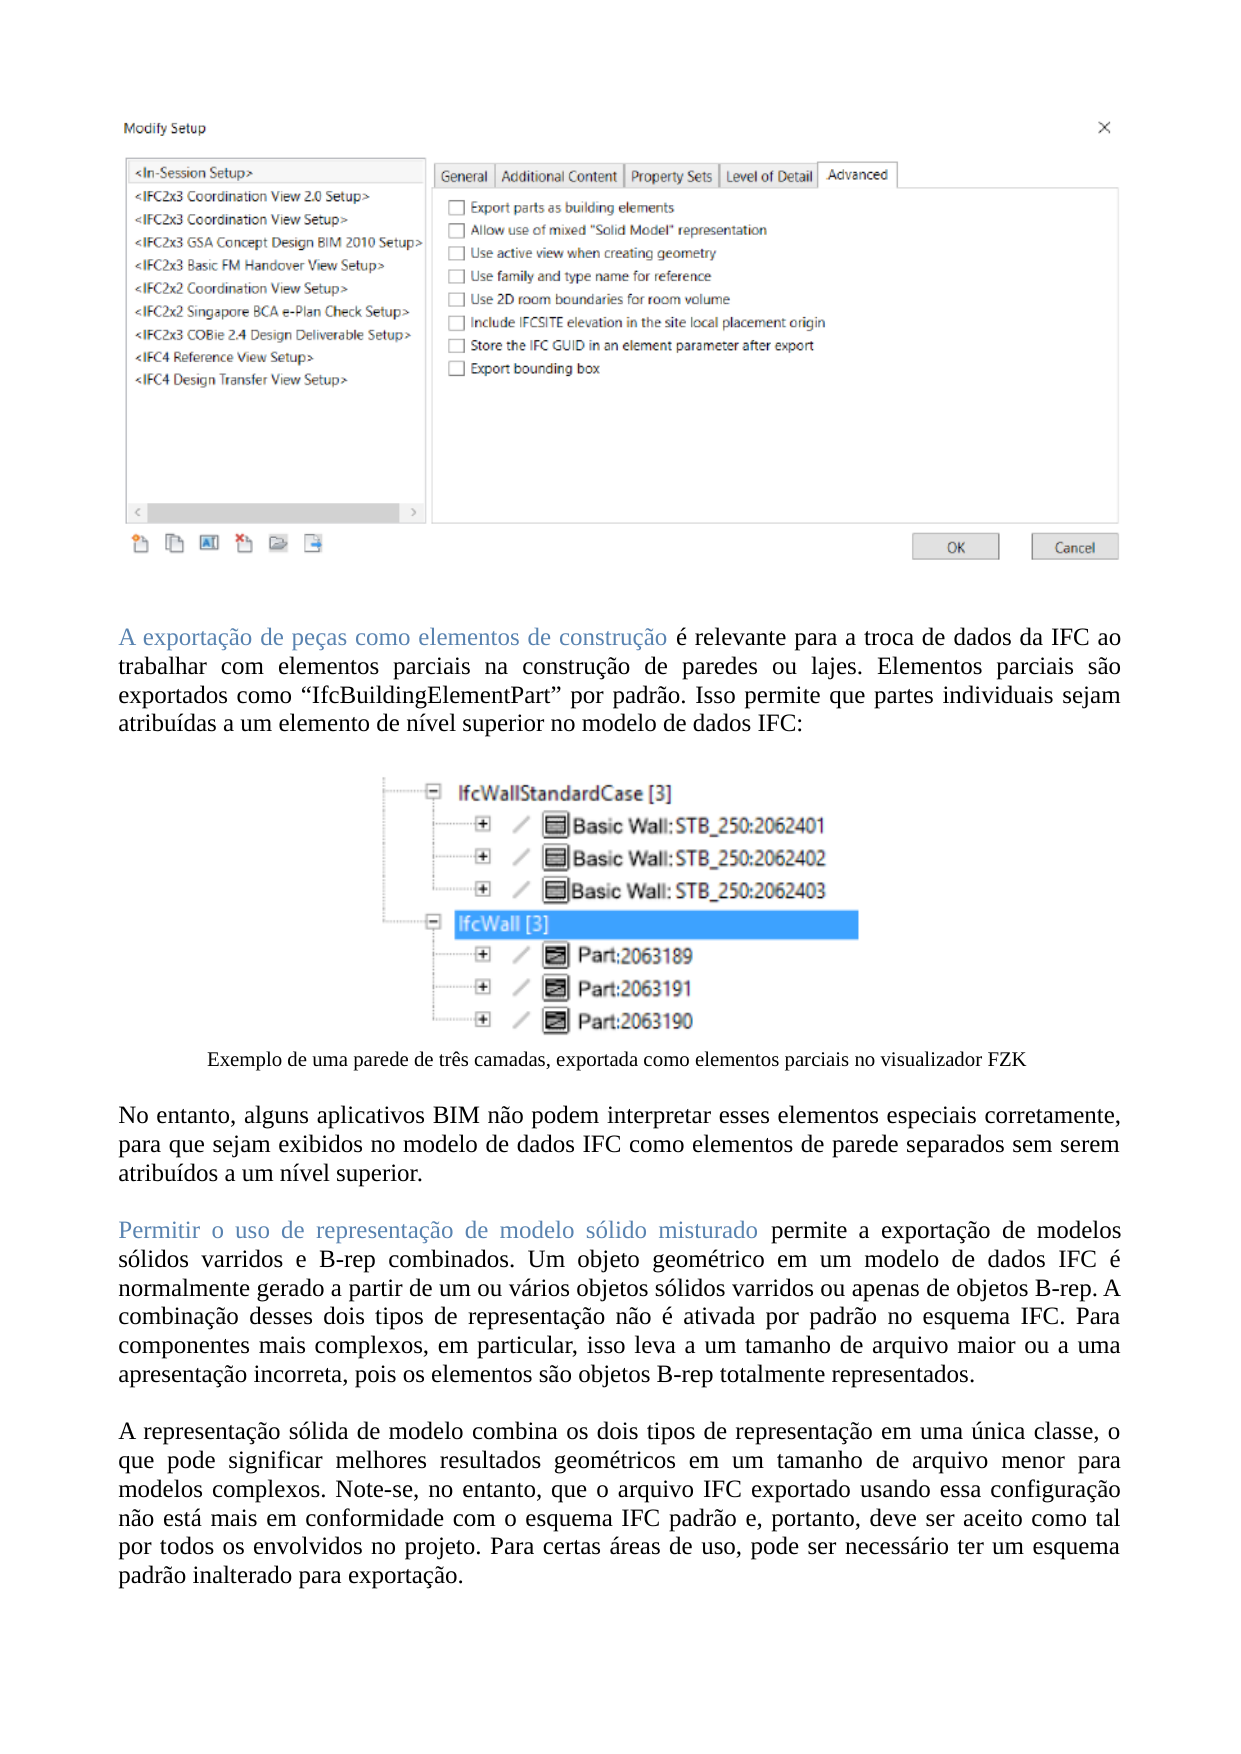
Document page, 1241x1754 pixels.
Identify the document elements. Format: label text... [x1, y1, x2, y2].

text No entanto, alguns aplicativos BIM não podem interpretar esses elementos especiais corretamente, para que sejam exibidos no modelo de dados IFC como elementos de parede separados sem serem atribuídos a um nível superior. [118, 1100, 1122, 1186]
text Exemplo de uma parede de três camadas, exportada como elementos parciais no visualizador FZK [118, 766, 1122, 1071]
text A exportação de peças como elementos de construção é relevante para a troca de dados da IFC ao trabalhar com elementos parciais na construção de paredes ou lajes. Elementos parciais são exportados como “IfcBuildingElementPart” por padrão. Isso permite que partes individuais sejam atribuídas a um elemento de nível superior no modelo de dados IFC: [118, 622, 1122, 737]
text A representação sólida de modelo combina os dois tipos de representação em uma única classe, o que pode significar melhores resultados geométricos em um tamanho de arquivo menor para modelos complexos. Note-se, no entanto, que o arquivo IFC exportado usando essa configuração não está mais em conformidade com o esquema IFC padrão e, portanto, deve ser aceito como tal por todos os envolvidos no projeto. Para certas áreas de uso, pode ser necessário ter um esquema padrão inalterado para exportação. [118, 1416, 1122, 1589]
text Permitir o uso de representação de modelo sólido misturado permite a exportação de modelos sólidos varridos e B-rep combinados. Um objeto geométrico em um modelo de dados IFC é normalmente gerado a partir de um ou vários objetos sólidos varridos ou apenas de objetos B-rep. A combinação desses dois tipos de representação não é ativada por padrão no esquema IFC. Para componentes mais complexos, em particular, isso leva a um tamanho de arquivo maior ou a uma apresentação incorreta, pois os elementos são objetos B-rep totalmente representados. [118, 1215, 1122, 1388]
picture [375, 766, 865, 1043]
picture [118, 118, 1123, 565]
